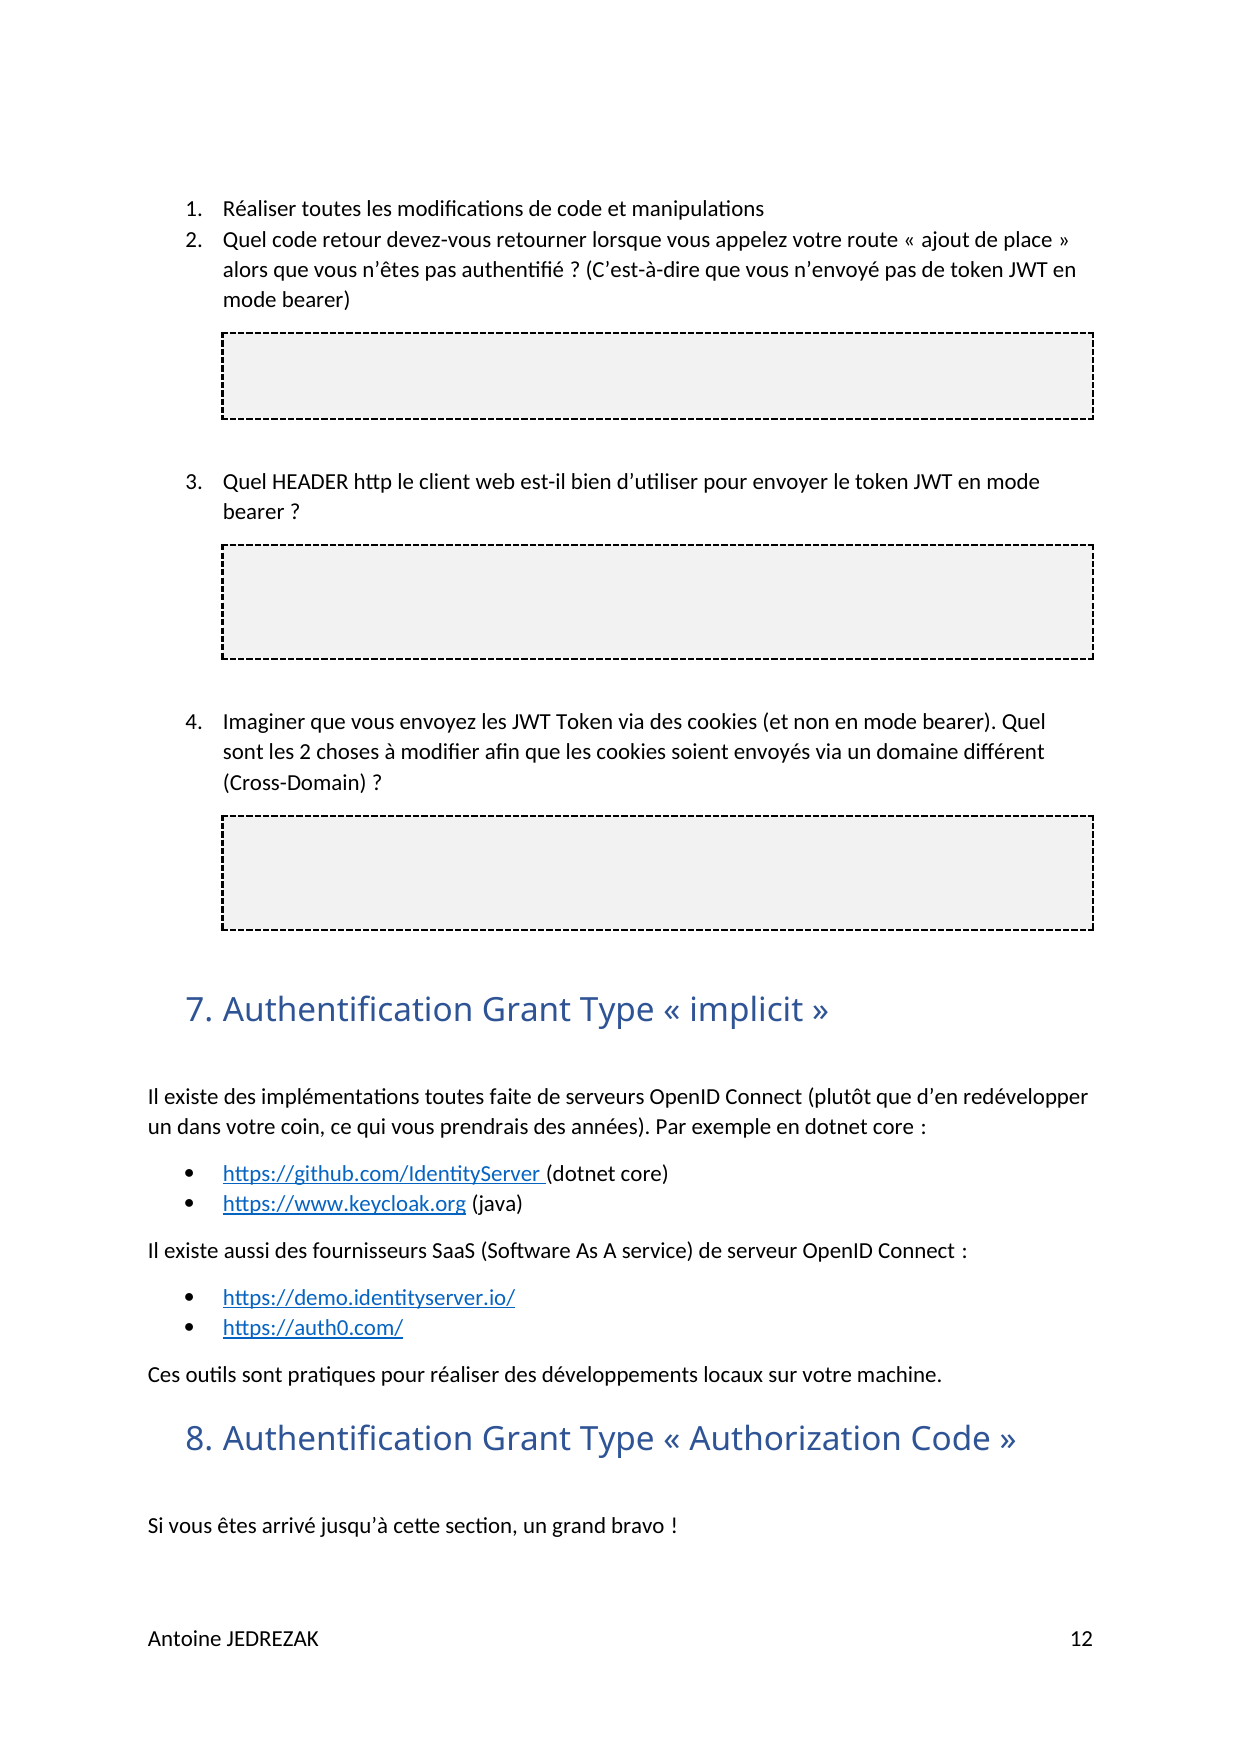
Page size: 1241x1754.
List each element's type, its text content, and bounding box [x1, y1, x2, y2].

list Quel code retour devez-vous retourner lorsque vous appelez votre route « ajout de place » alors que vous n’êtes pas authentifié ? (C’est-à-dire que vous n’envoyé pas de token JWT en mode bearer) [185, 225, 1093, 313]
table_header [223, 815, 1093, 929]
text Si vous êtes arrivé jusqu’à cette section, un grand bravo ! [148, 1511, 1093, 1539]
list https://demo.identityserver.io/ [185, 1283, 1093, 1311]
text Ces outils sont pratiques pour réaliser des développements locaux sur votre machine. [148, 1360, 1093, 1388]
list Quel HEADER http le client web est-il bien d’utiliser pour envoyer le token JWT en mode bearer ? [185, 467, 1093, 525]
table_header [223, 544, 1093, 658]
list Imaginer que vous envoyez les JWT Token via des cookies (et non en mode bearer). Quel sont les 2 choses à modifier afin que les cookies soient envoyés via un domaine différent (Cross-Domain) ? [185, 707, 1093, 796]
text Il existe des implémentations toutes faite de serveurs OpenID Connect (plutôt que d’en redévelopper un dans votre coin, ce qui vous prendrais des années). Par exemple en dotnet core : [148, 1082, 1093, 1140]
list https://auth0.com/ [185, 1313, 1093, 1341]
list https://github.com/IdentityServer (dotnet core) [185, 1159, 1093, 1187]
subtitle Authentification Grant Type « Authorization Code » [185, 1415, 1093, 1461]
list https://www.keycloak.org (java) [185, 1189, 1093, 1217]
subtitle Authentification Grant Type « implicit » [185, 986, 1093, 1031]
text Il existe aussi des fournisseurs SaaS (Software As A service) de serveur OpenID Connect : [148, 1236, 1093, 1264]
list Réaliser toutes les modifications de code et manipulations [185, 194, 1093, 222]
table_header [223, 332, 1093, 418]
